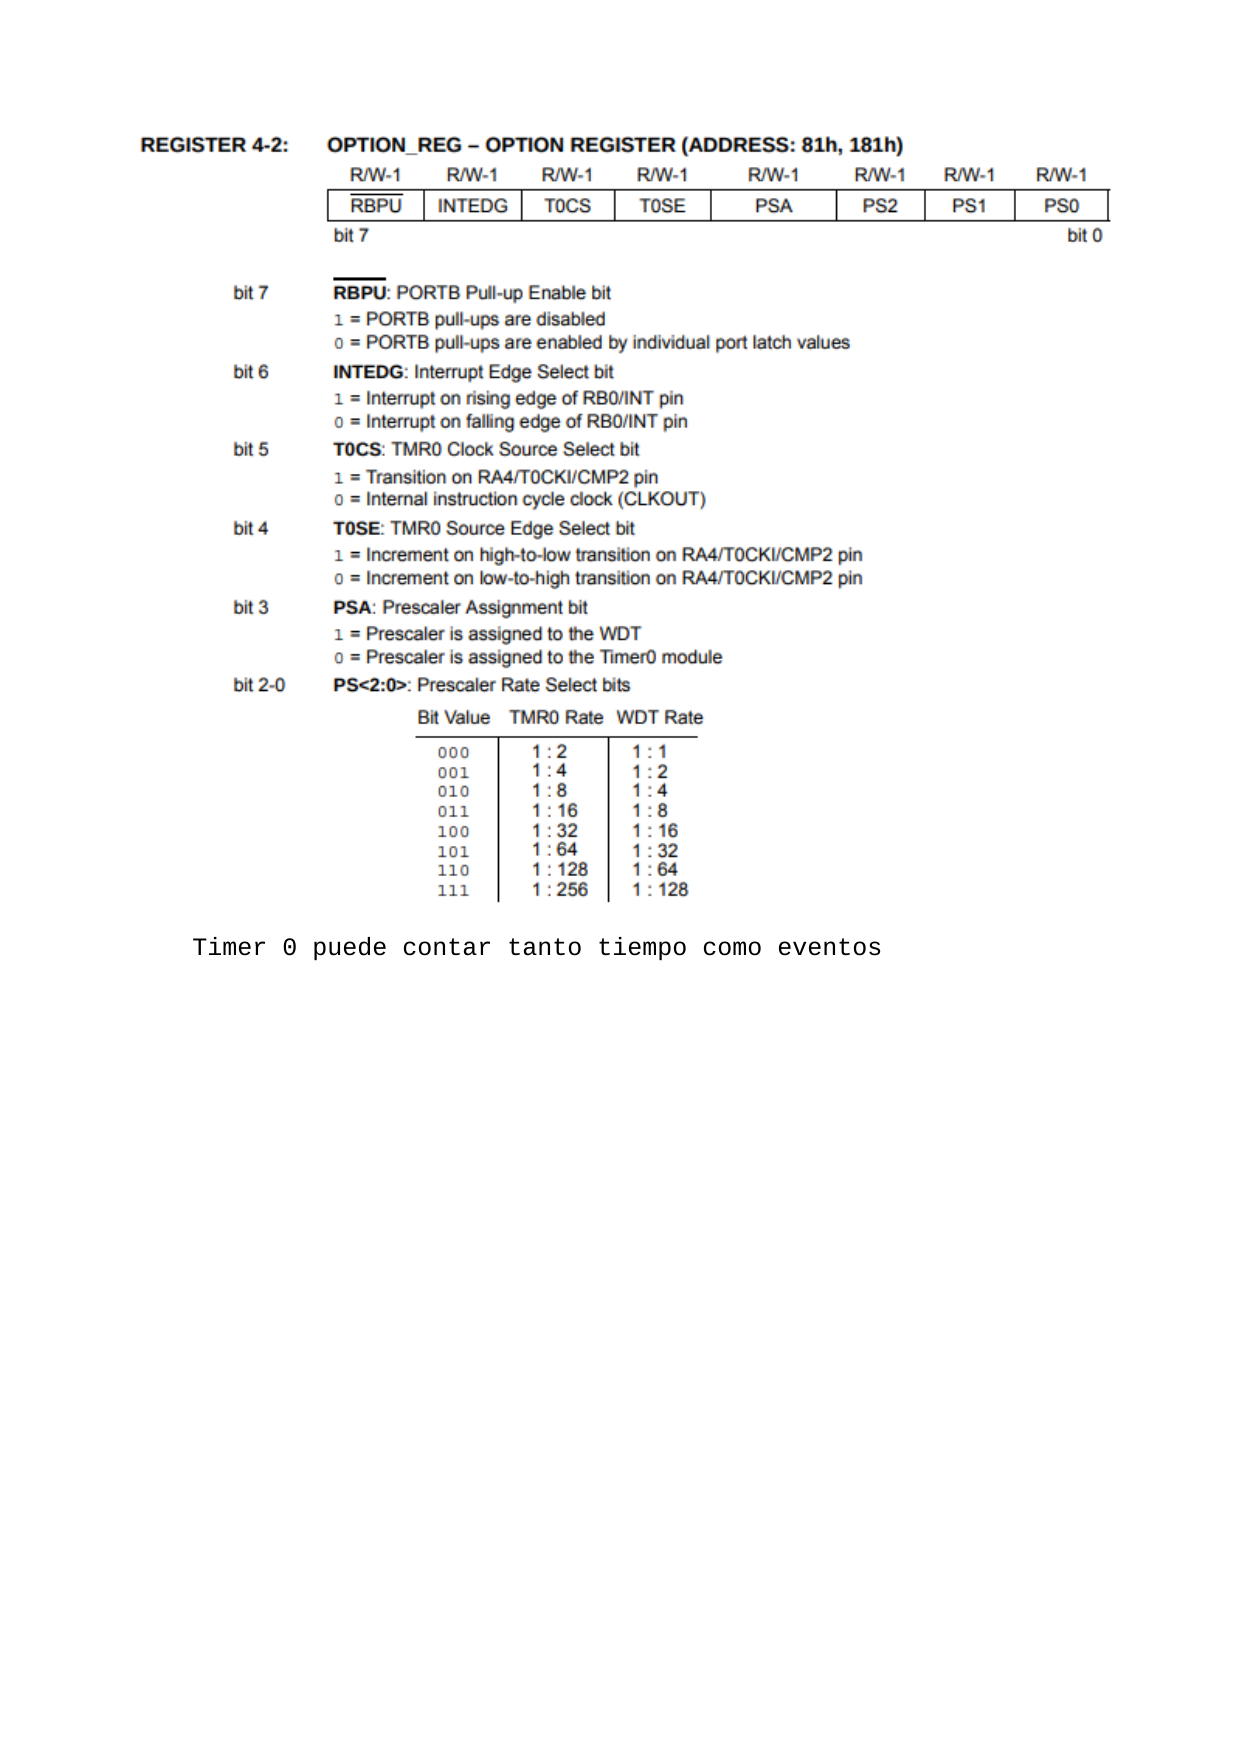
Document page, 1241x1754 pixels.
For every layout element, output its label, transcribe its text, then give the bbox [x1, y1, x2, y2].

text Timer 0 puede contar tanto tiempo como eventos [118, 907, 1122, 963]
picture [118, 118, 1123, 907]
